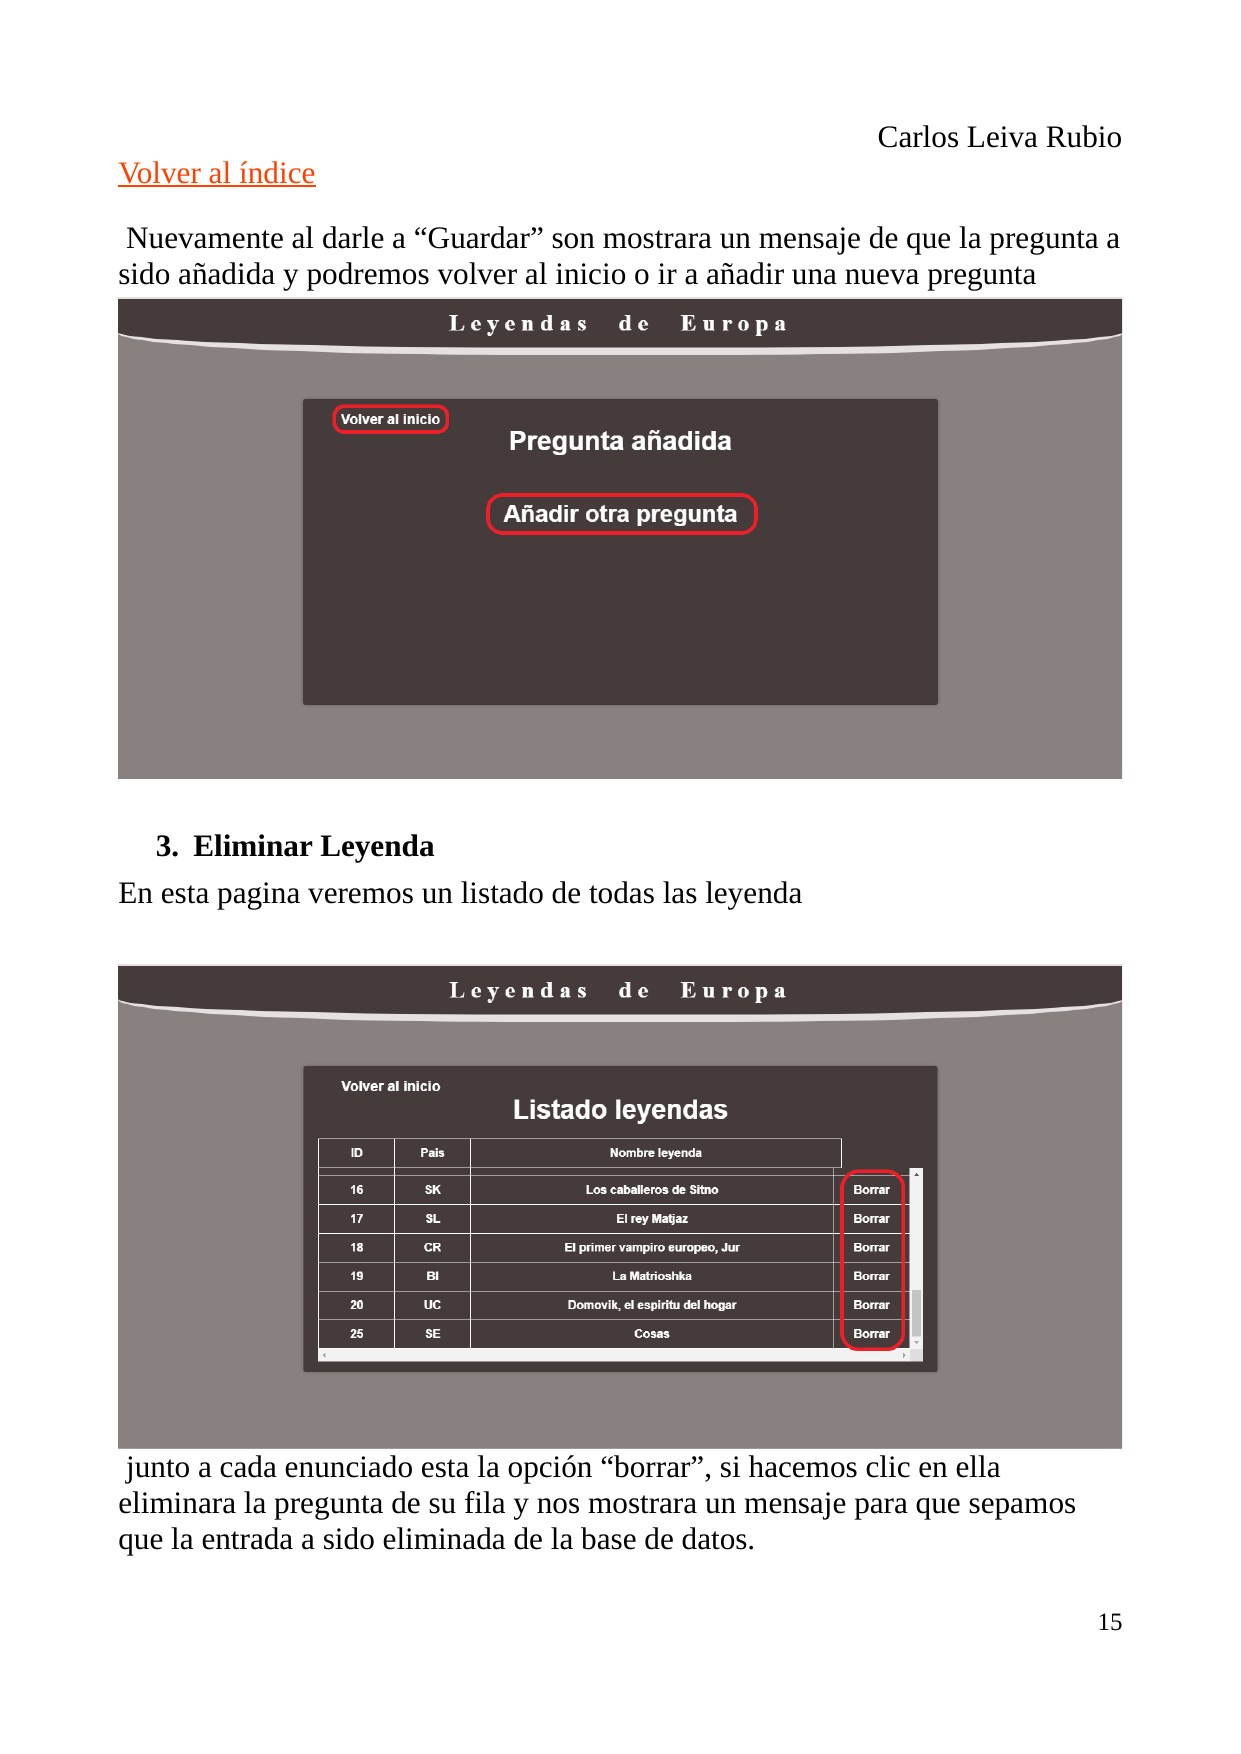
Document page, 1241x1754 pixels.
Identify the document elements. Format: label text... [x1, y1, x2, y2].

picture [118, 964, 1123, 1449]
text Nuevamente al darle a “Guardar” son mostrara un mensaje de que la pregunta a sido añadida y podremos volver al inicio o ir a añadir una nueva pregunta [118, 219, 1122, 291]
list Eliminar Leyenda [156, 827, 1122, 863]
text junto a cada enunciado esta la opción “borrar”, si hacemos clic en ella eliminara la pregunta de su fila y nos mostrara un mensaje para que sepamos que la entrada a sido eliminada de la base de datos. [118, 1449, 1122, 1556]
picture [118, 297, 1123, 779]
text En esta pagina veremos un listado de todas las leyenda [118, 874, 1122, 911]
